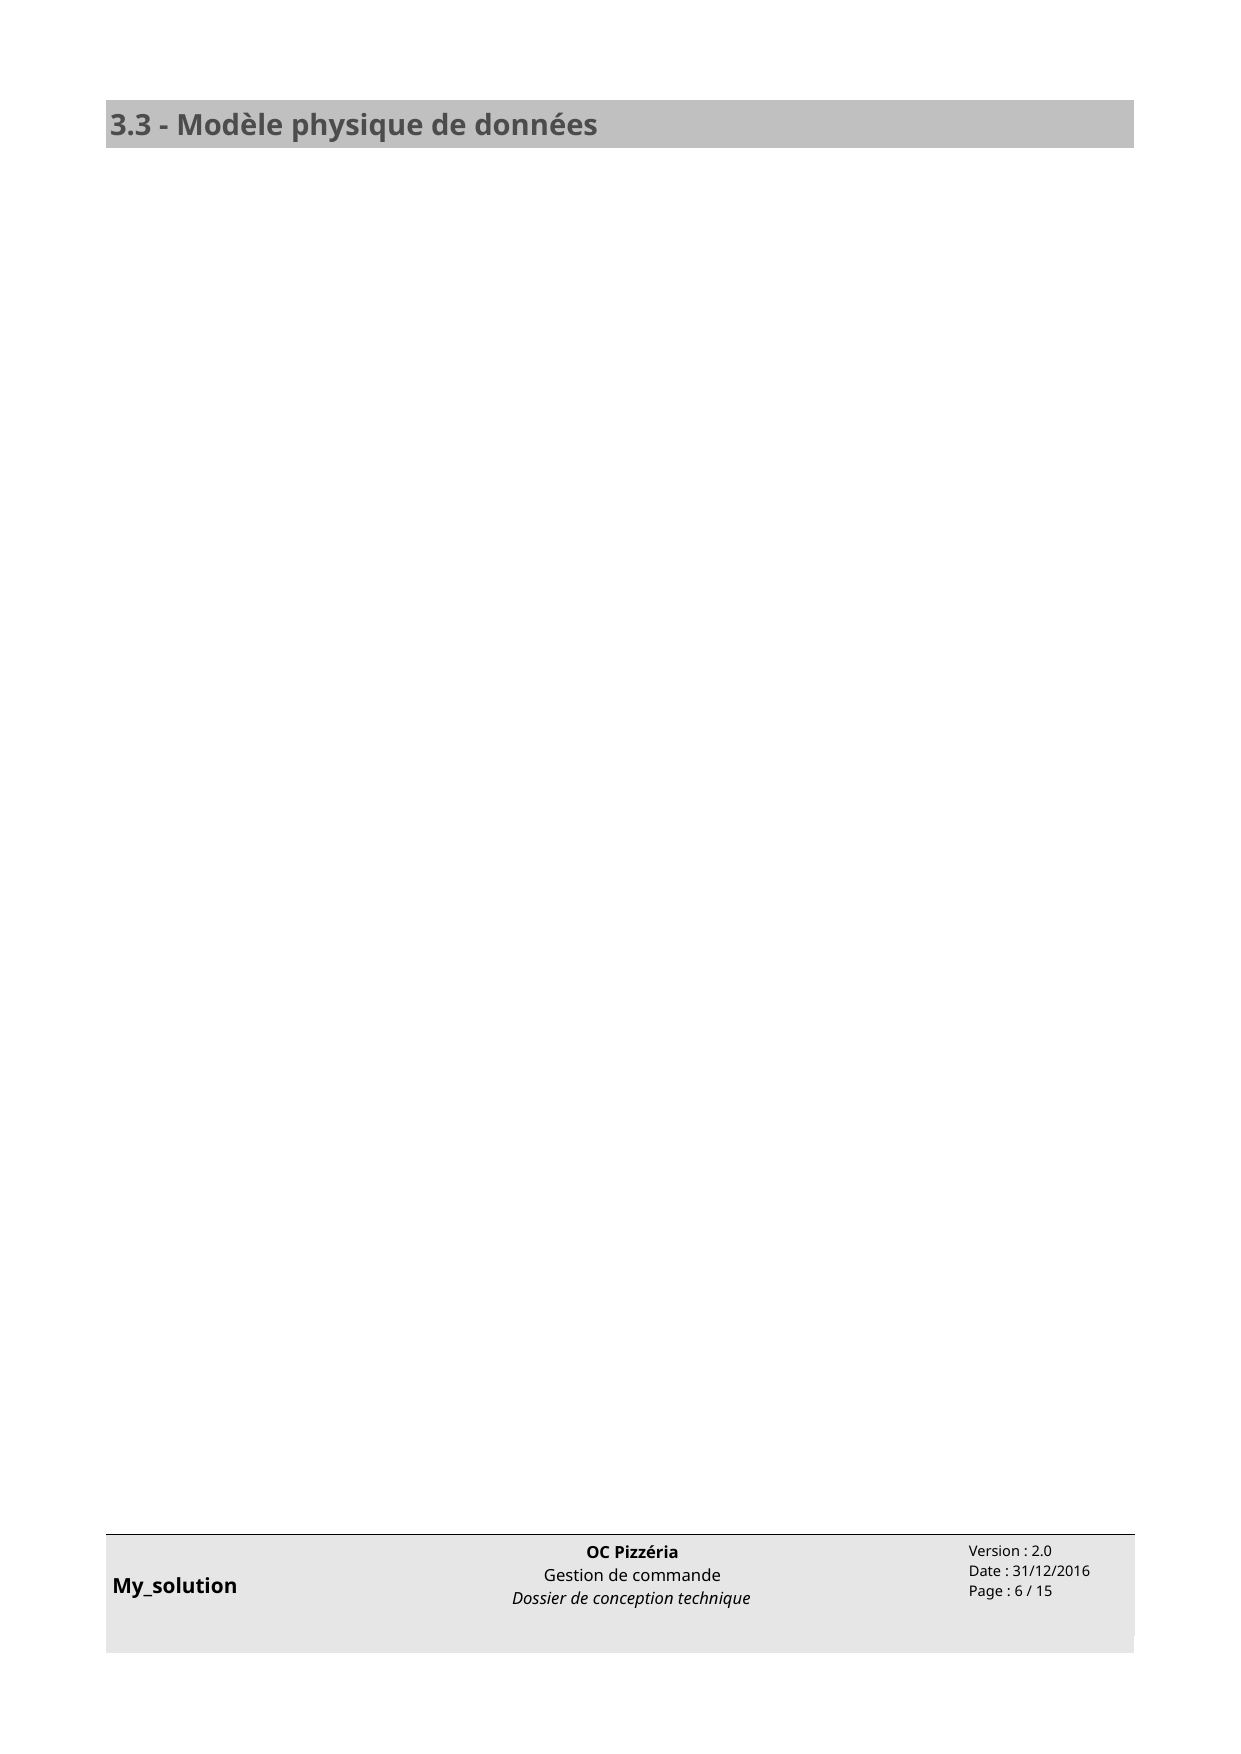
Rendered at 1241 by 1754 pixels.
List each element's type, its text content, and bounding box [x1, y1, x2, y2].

subtitle Modèle physique de données [107, 101, 1133, 147]
